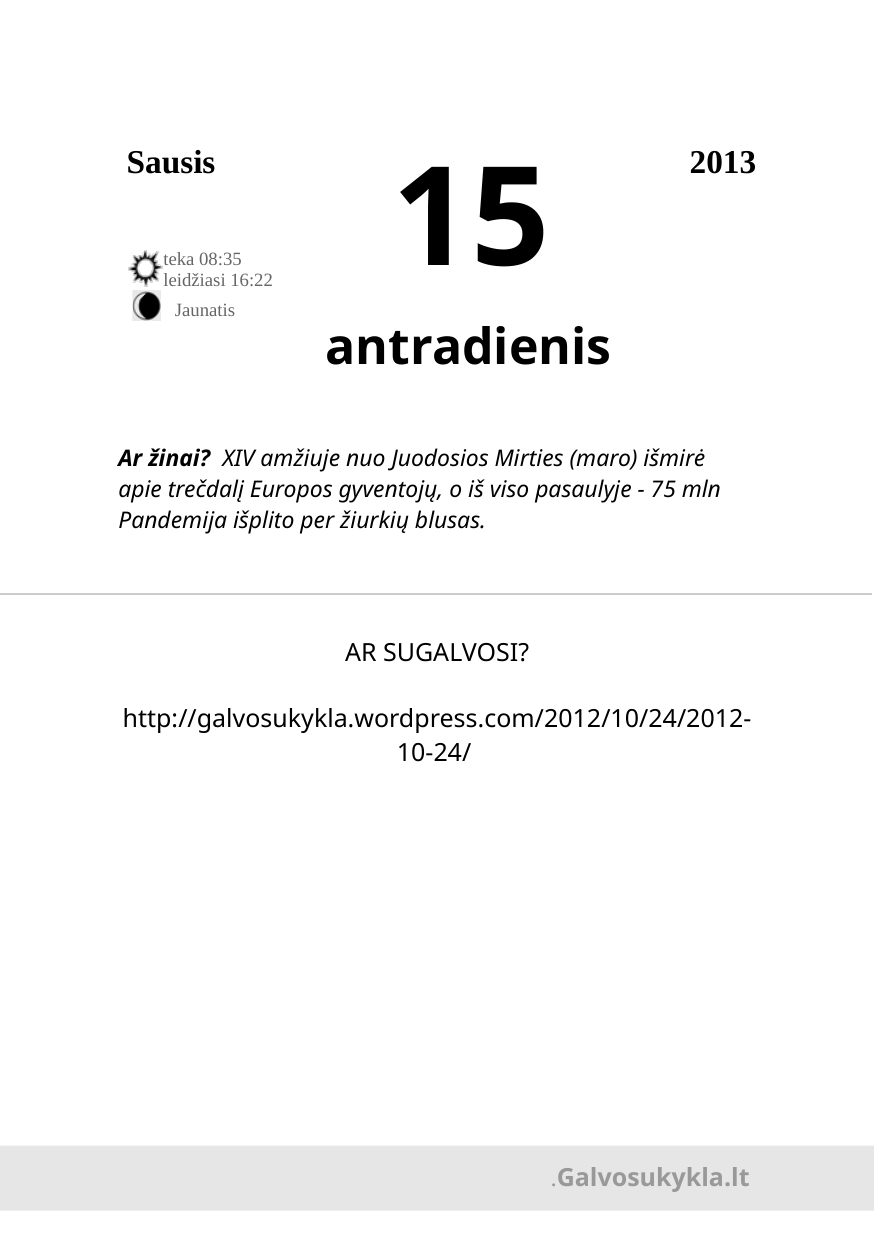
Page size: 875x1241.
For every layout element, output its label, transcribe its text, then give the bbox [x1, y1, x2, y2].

table_header Sausis teka 08:35 leidžiasi 16:22 [118, 118, 298, 287]
text http://galvosukykla.wordpress.com/2012/10/24/2012-10-24/ [118, 700, 756, 768]
table_header Jaunatis [118, 288, 298, 379]
table_header 15 antradienis [299, 118, 638, 379]
table_header 2013 [638, 118, 756, 379]
text Ar žinai? XIV amžiuje nuo Juodosios Mirties (maro) išmirė apie trečdalį Europos gyventojų, o iš viso pasaulyje - 75 mln Pandemija išplito per žiurkių blusas. [118, 442, 756, 536]
text AR SUGALVOSI? [118, 635, 756, 669]
